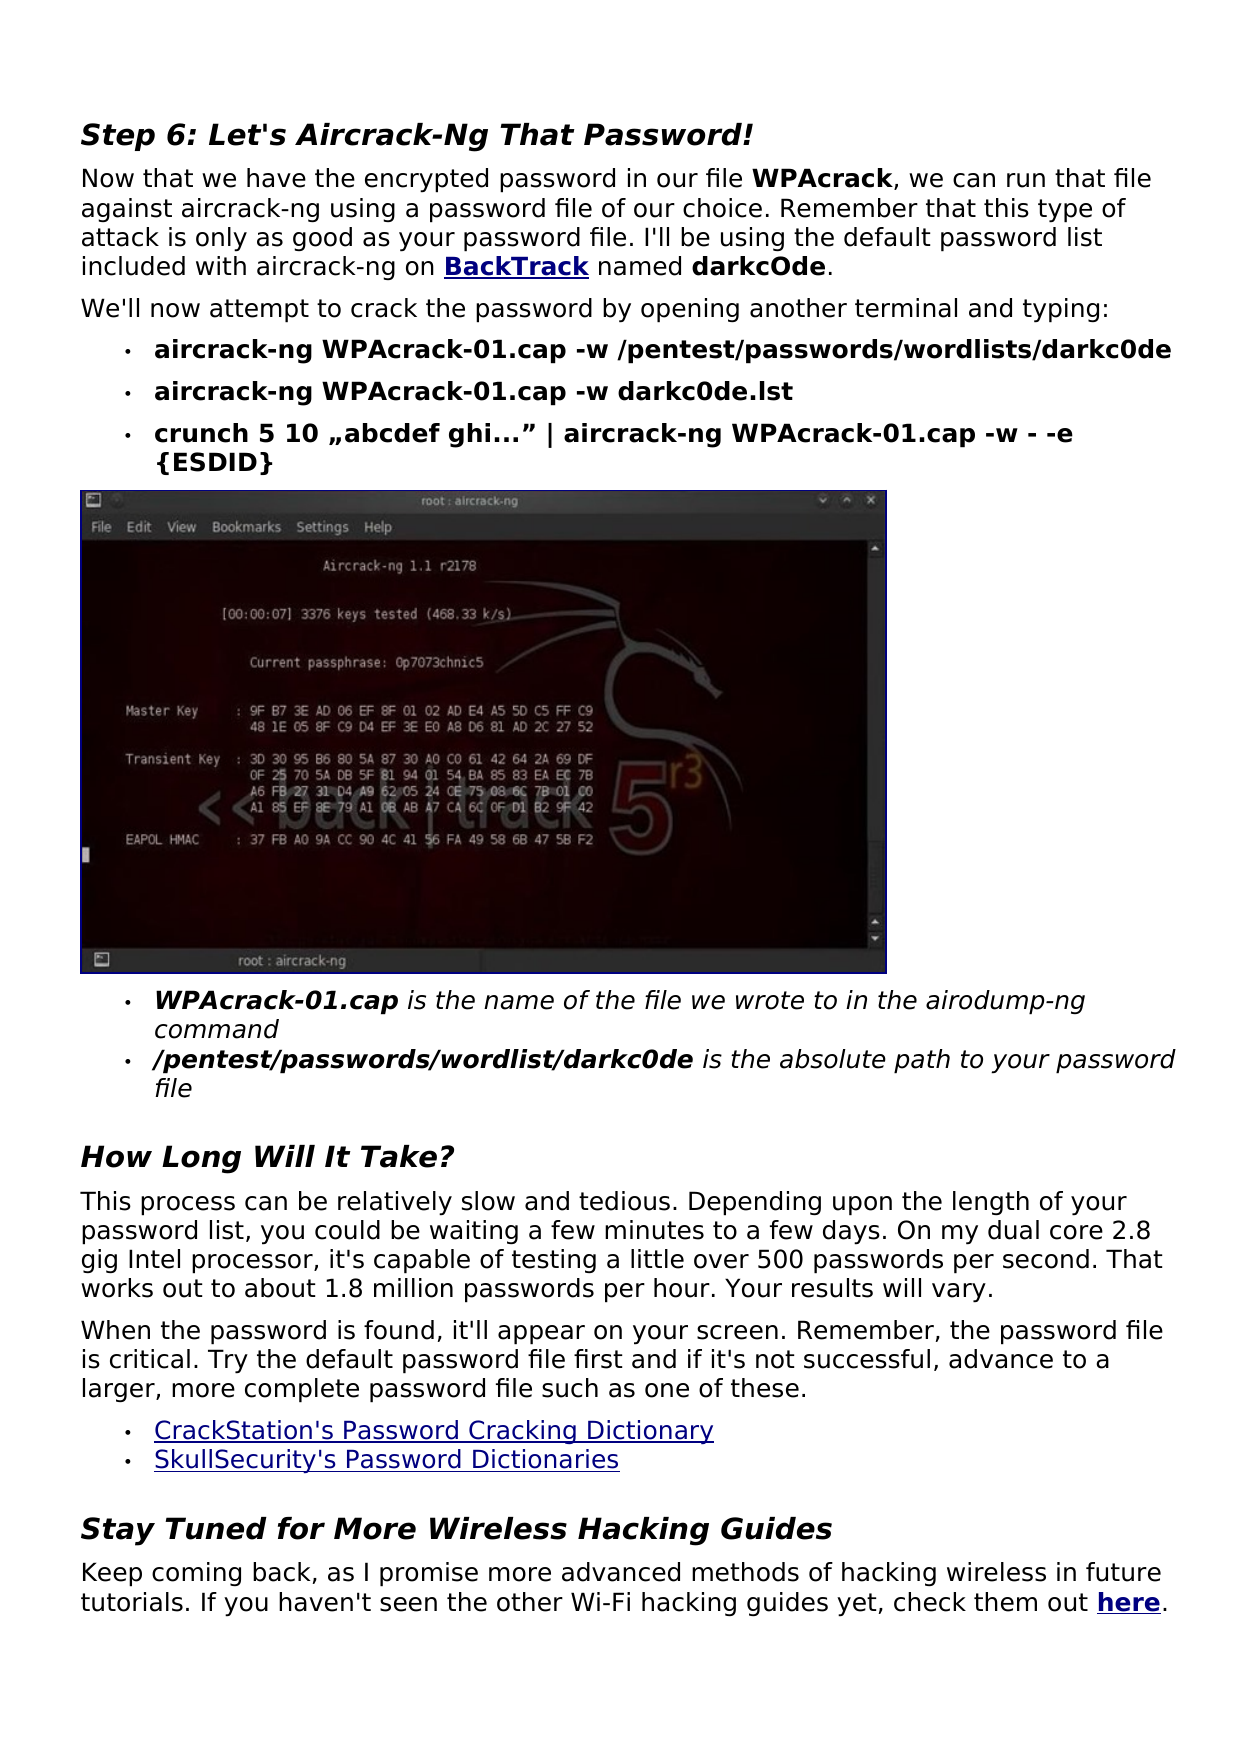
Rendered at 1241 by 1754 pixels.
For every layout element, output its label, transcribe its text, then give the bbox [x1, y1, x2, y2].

picture [82, 491, 885, 972]
subtitle How Long Will It Take? [80, 1141, 1191, 1174]
text When the password is found, it'll appear on your screen. Remember, the password file is critical. Try the default password file first and if it's not successful, advance to a larger, more complete password file such as one of these. [80, 1316, 1191, 1404]
list crunch 5 10 „abcdef ghi...” | aircrack-ng WPAcrack-01.cap -w - -e {ESDID} [124, 419, 1191, 477]
list /pentest/passwords/wordlist/darkc0de is the absolute path to your password file [124, 1045, 1191, 1103]
list CrackStation's Password Cracking Dictionary [124, 1416, 1191, 1445]
text Keep coming back, as I promise more advanced methods of hacking wireless in future tutorials. If you haven't seen the other Wi-Fi hacking guides yet, check them out here. [80, 1558, 1191, 1617]
list aircrack-ng WPAcrack-01.cap -w /pentest/passwords/wordlists/darkc0de [124, 335, 1191, 364]
list WPAcrack-01.cap is the name of the file we wrote to in the airodump-ng command [124, 986, 1191, 1045]
text We'll now attempt to crack the password by opening another terminal and typing: [80, 294, 1191, 323]
text This process can be relatively slow and tedious. Depending upon the length of your password list, you could be waiting a few minutes to a few days. On my dual core 2.8 gig Intel processor, it's capable of testing a little over 500 passwords per second. That works out to about 1.8 million passwords per hour. Your results will vary. [80, 1187, 1191, 1304]
subtitle Stay Tuned for More Wireless Hacking Guides [80, 1512, 1191, 1546]
subtitle Step 6: Let's Aircrack-Ng That Password! [80, 118, 1191, 152]
text Now that we have the encrypted password in our file WPAcrack, we can run that file against aircrack-ng using a password file of our choice. Remember that this type of attack is only as good as your password file. I'll be using the default password list included with aircrack-ng on BackTrack named darkcOde. [80, 164, 1191, 281]
list SkullSecurity's Password Dictionaries [124, 1445, 1191, 1474]
list aircrack-ng WPAcrack-01.cap -w darkc0de.lst [124, 377, 1191, 406]
